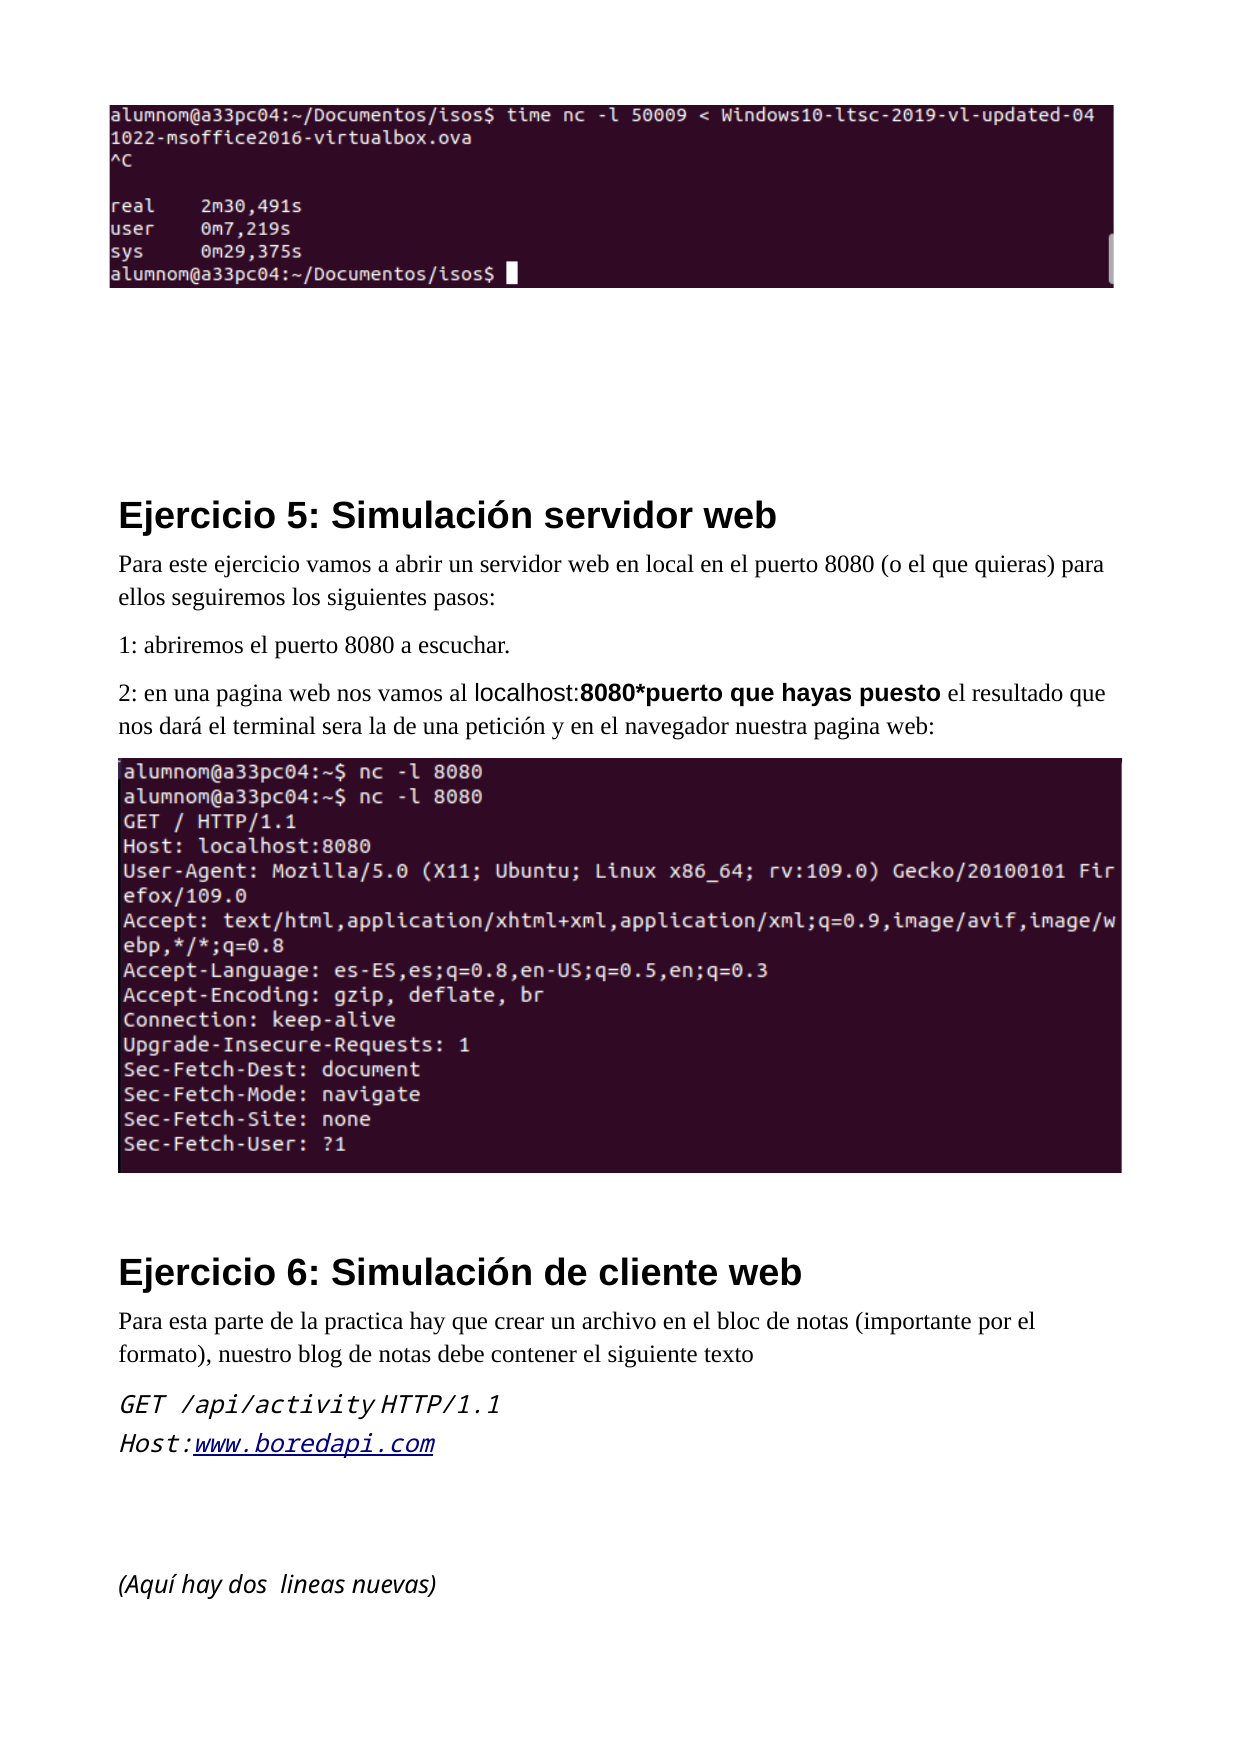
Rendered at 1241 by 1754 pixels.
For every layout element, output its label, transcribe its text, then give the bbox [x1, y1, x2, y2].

text Para esta parte de la practica hay que crear un archivo en el bloc de notas (importante por el formato), nuestro blog de notas debe contener el siguiente texto [118, 1306, 1122, 1368]
picture [118, 758, 1123, 1173]
text GET /api/activity HTTP/1.1 Host:www.boredapi.com [118, 1386, 1122, 1460]
picture [109, 105, 1114, 288]
subtitle Ejercicio 5: Simulación servidor web [118, 493, 1122, 537]
subtitle Ejercicio 6: Simulación de cliente web [118, 1250, 1122, 1293]
text 1: abriremos el puerto 8080 a escuchar. [118, 630, 1122, 659]
text 2: en una pagina web nos vamos al localhost:8080*puerto que hayas puesto el resultado que nos dará el terminal sera la de una petición y en el navegador nuestra pagina web: [118, 678, 1122, 739]
text (Aquí hay dos lineas nuevas) [118, 1533, 1122, 1601]
text Para este ejercicio vamos a abrir un servidor web en local en el puerto 8080 (o el que quieras) para ellos seguiremos los siguientes pasos: [118, 549, 1122, 611]
